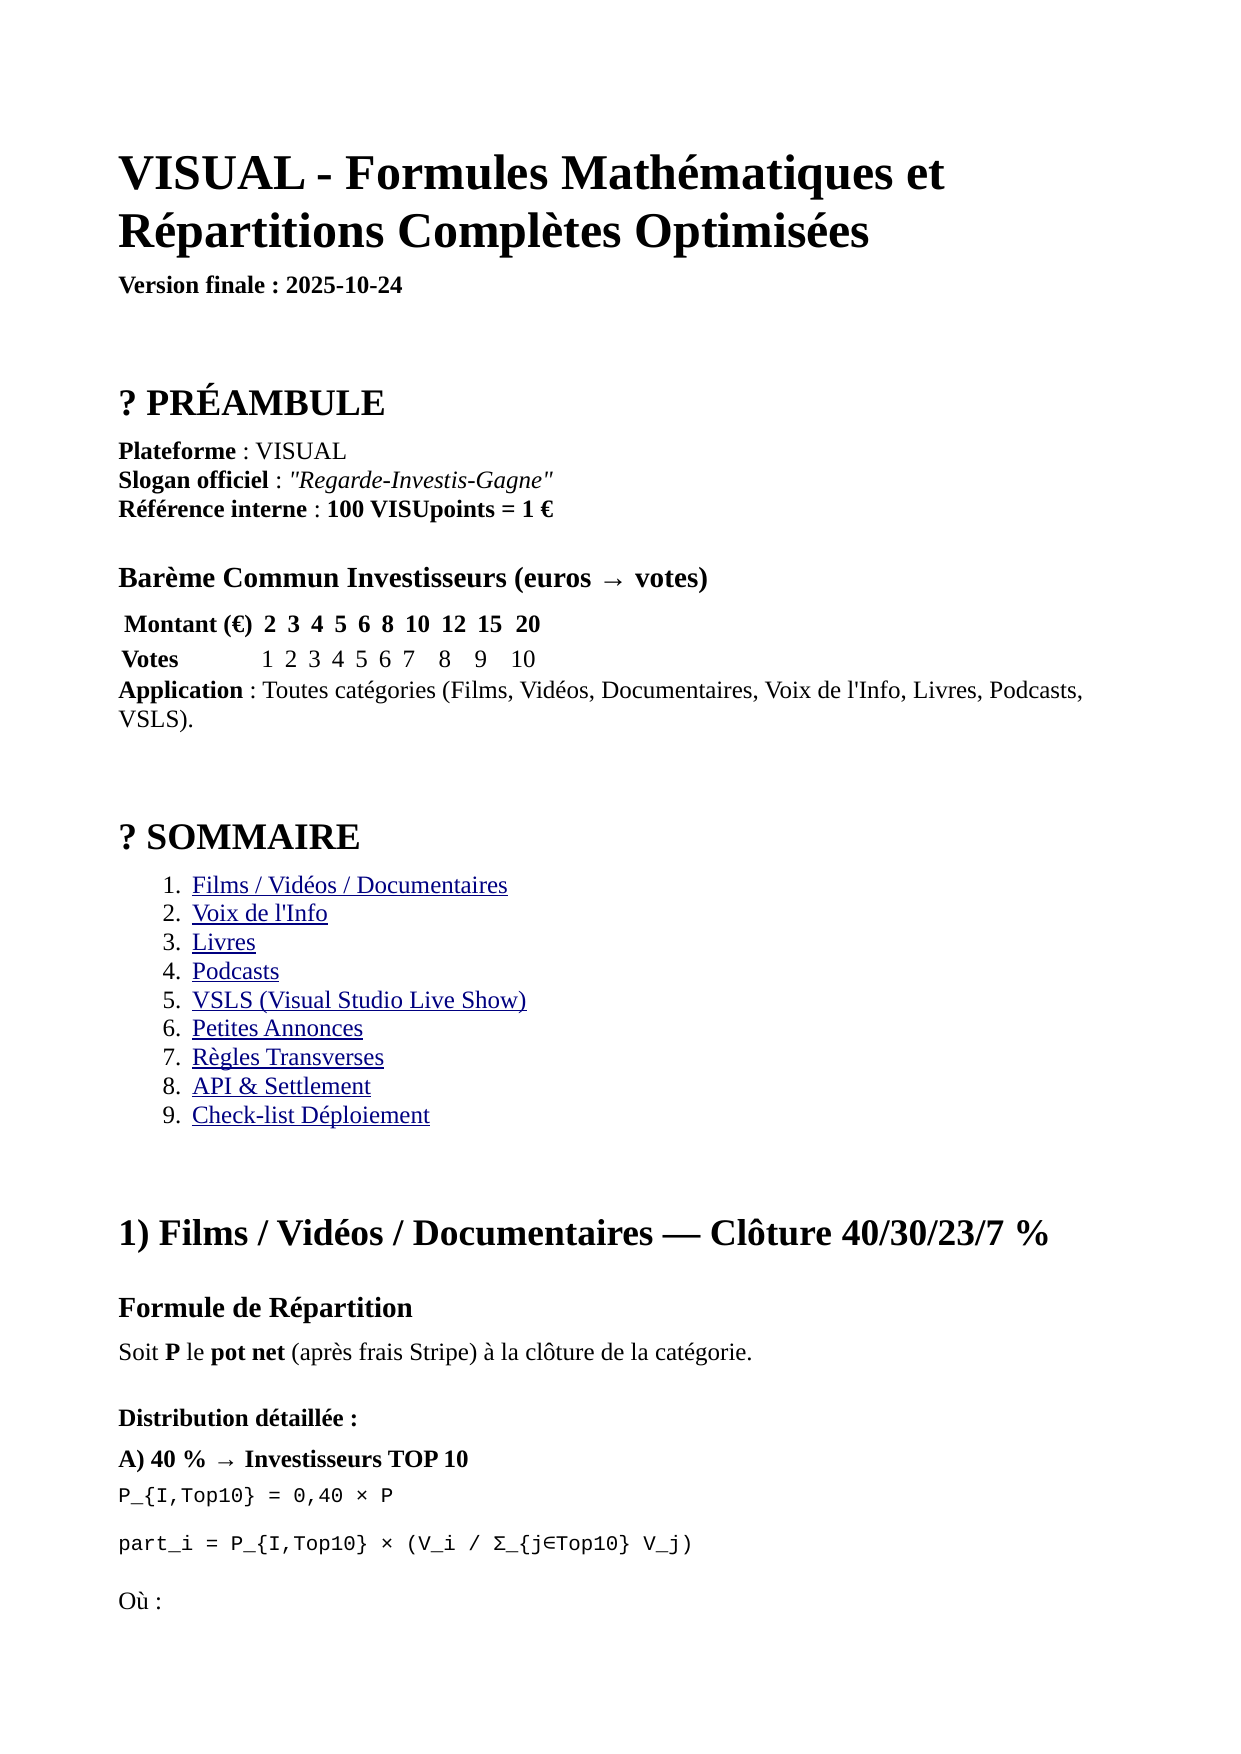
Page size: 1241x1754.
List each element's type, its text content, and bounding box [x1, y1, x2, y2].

table_cell 8 [435, 641, 471, 675]
text Application : Toutes catégories (Films, Vidéos, Documentaires, Voix de l'Info, Livres, Podcasts, VSLS). [118, 675, 1122, 733]
text part_i = P_{I,Top10} × (V_i / Σ_{j∈Top10} V_j) [118, 1533, 1122, 1556]
table_cell 7 [399, 641, 435, 675]
list Films / Vidéos / Documentaires [162, 870, 1122, 898]
subtitle 1) Films / Vidéos / Documentaires — Clôture 40/30/23/7 % [118, 1210, 1122, 1253]
table_cell 5 [352, 641, 376, 675]
table_header 10 [399, 606, 435, 641]
table_header 5 [329, 606, 352, 641]
text A) 40 % → Investisseurs TOP 10 [118, 1444, 1122, 1473]
table_header 15 [471, 606, 507, 641]
subtitle Barème Commun Investisseurs (euros → votes) [118, 560, 1122, 594]
text Plateforme : VISUAL Slogan officiel : "Regarde-Investis-Gagne" Référence interne : 100 VISUpoints = 1 € [118, 436, 1122, 523]
list Check-list Déploiement [162, 1100, 1122, 1128]
list API & Settlement [162, 1071, 1122, 1100]
text P_{I,Top10} = 0,40 × P [118, 1485, 1122, 1509]
table_cell 6 [376, 641, 399, 675]
list VSLS (Visual Studio Live Show) [162, 985, 1122, 1013]
table_header 4 [305, 606, 329, 641]
text Version finale : 2025-10-24 [118, 271, 1122, 299]
subtitle Formule de Répartition [118, 1291, 1122, 1324]
list Podcasts [162, 956, 1122, 985]
list Règles Transverses [162, 1042, 1122, 1071]
table_cell 4 [329, 641, 352, 675]
table_cell 9 [471, 641, 507, 675]
table_cell 10 [508, 641, 548, 675]
subtitle ? SOMMAIRE [118, 814, 1122, 857]
table_cell Votes [118, 641, 258, 675]
table_header 20 [508, 606, 548, 641]
text Soit P le pot net (après frais Stripe) à la clôture de la catégorie. [118, 1337, 1122, 1365]
list Voix de l'Info [162, 898, 1122, 927]
subtitle ? PRÉAMBULE [118, 381, 1122, 424]
table_header 8 [376, 606, 399, 641]
text Où : [118, 1586, 1122, 1614]
table_header 2 [258, 606, 282, 641]
table_header Montant (€) [118, 606, 258, 641]
list Livres [162, 927, 1122, 956]
subtitle Distribution détaillée : [118, 1403, 1122, 1432]
table_cell 2 [282, 641, 305, 675]
list Petites Annonces [162, 1013, 1122, 1042]
subtitle VISUAL - Formules Mathématiques et Répartitions Complètes Optimisées [118, 143, 1122, 258]
table_header 3 [282, 606, 305, 641]
table_header 6 [352, 606, 376, 641]
table_header 12 [435, 606, 471, 641]
table_cell 1 [258, 641, 282, 675]
table_cell 3 [305, 641, 329, 675]
